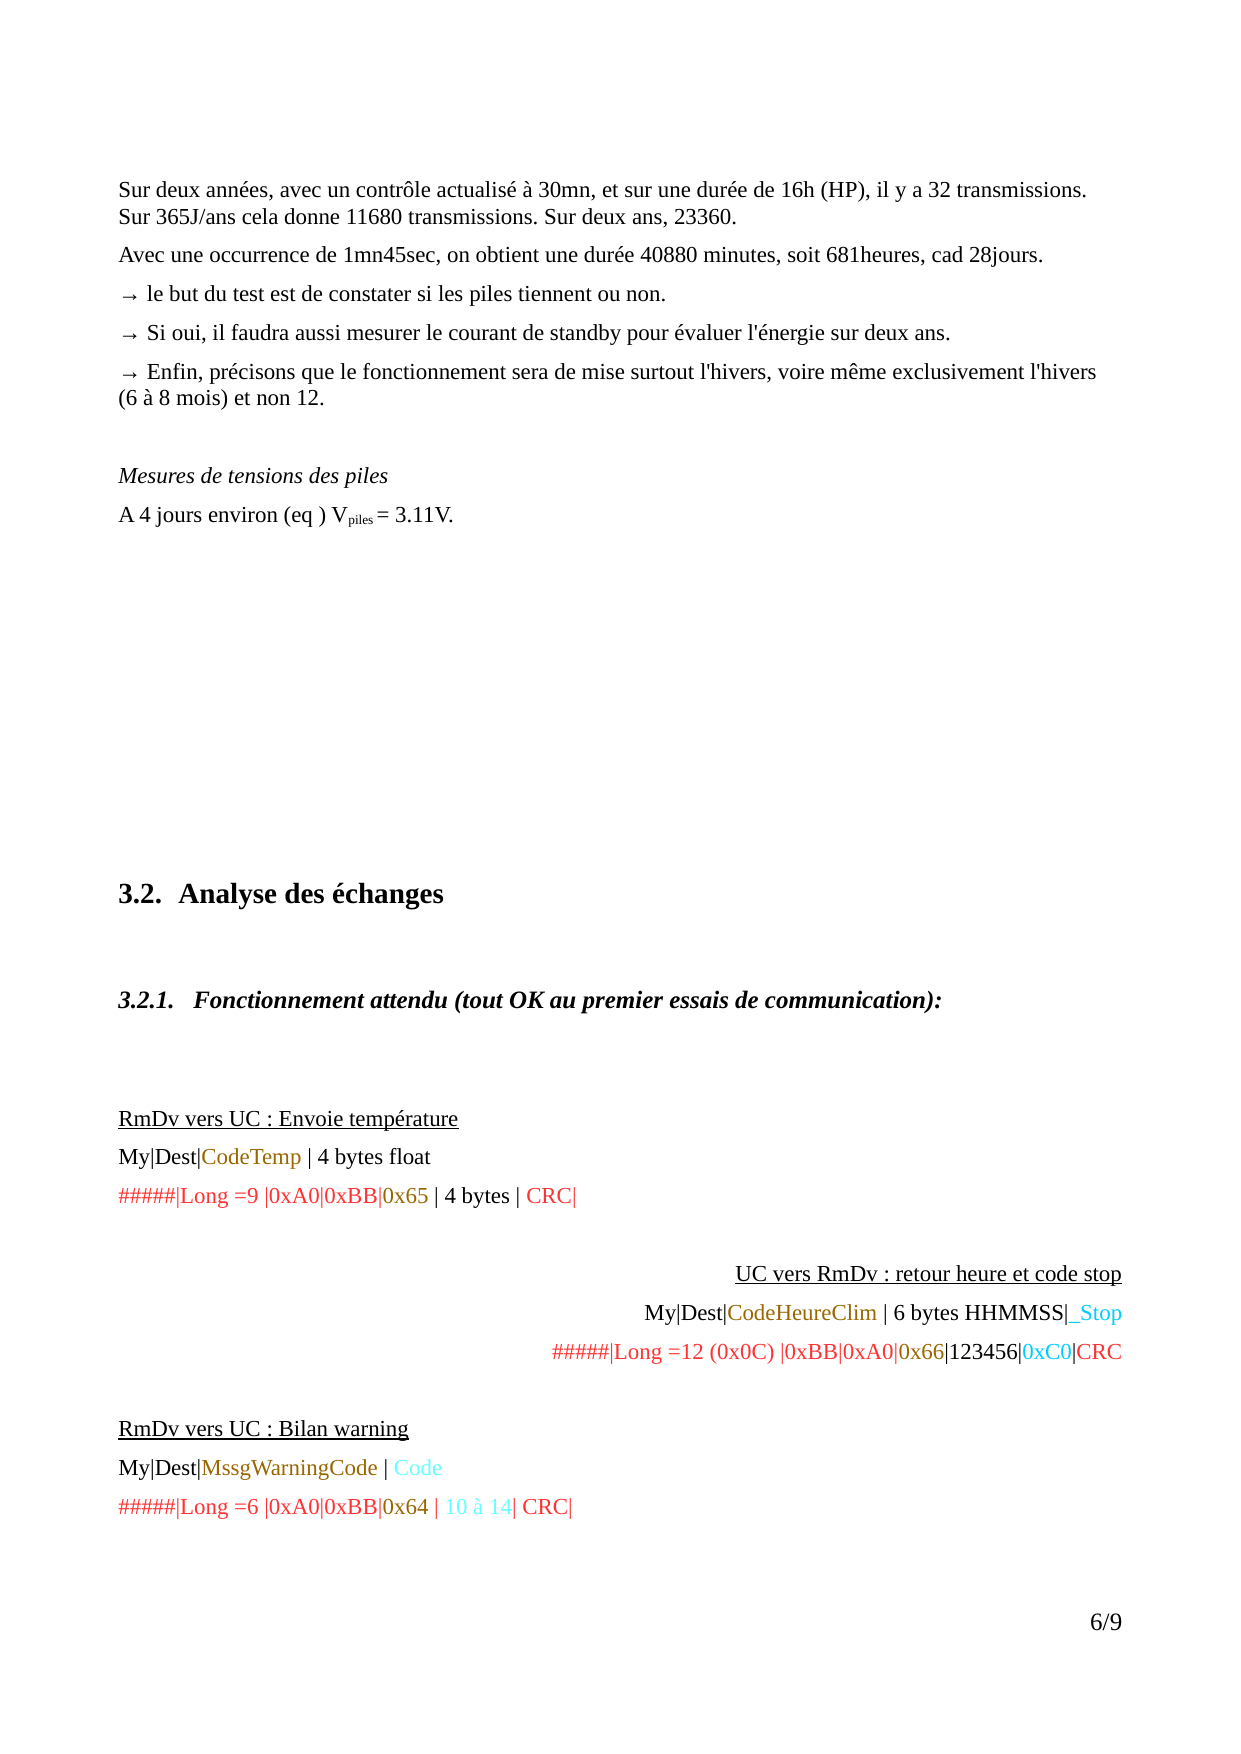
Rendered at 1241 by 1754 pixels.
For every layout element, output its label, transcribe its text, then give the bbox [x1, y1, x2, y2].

text A 4 jours environ (eq ) Vpiles = 3.11V. [118, 501, 1122, 527]
text My|Dest|MssgWarningCode | Code [118, 1454, 1122, 1481]
text #####|Long =6 |0xA0|0xBB|0x64 | 10 à 14| CRC| [118, 1493, 1122, 1519]
text #####|Long =9 |0xA0|0xBB|0x65 | 4 bytes | CRC| [118, 1182, 1122, 1209]
text → Enfin, précisons que le fonctionnement sera de mise surtout l'hivers, voire même exclusivement l'hivers (6 à 8 mois) et non 12. [118, 358, 1122, 411]
text #####|Long =12 (0x0C) |0xBB|0xA0|0x66|123456|0xC0|CRC [118, 1338, 1122, 1364]
subtitle Fonctionnement attendu (tout OK au premier essais de communication): [118, 986, 1122, 1014]
text My|Dest|CodeTemp | 4 bytes float [118, 1143, 1122, 1170]
text UC vers RmDv : retour heure et code stop [118, 1260, 1122, 1286]
text → le but du test est de constater si les piles tiennent ou non. [118, 280, 1122, 307]
text My|Dest|CodeHeureClim | 6 bytes HHMMSS|_Stop [118, 1299, 1122, 1325]
text Mesures de tensions des piles [118, 462, 1122, 488]
text RmDv vers UC : Bilan warning [118, 1415, 1122, 1442]
text RmDv vers UC : Envoie température [118, 1104, 1122, 1131]
subtitle Analyse des échanges [118, 876, 1122, 909]
text Avec une occurrence de 1mn45sec, on obtient une durée 40880 minutes, soit 681heures, cad 28jours. [118, 242, 1122, 268]
text Sur deux années, avec un contrôle actualisé à 30mn, et sur une durée de 16h (HP), il y a 32 transmissions. Sur 365J/ans cela donne 11680 transmissions. Sur deux ans, 23360. [118, 176, 1122, 229]
text → Si oui, il faudra aussi mesurer le courant de standby pour évaluer l'énergie sur deux ans. [118, 319, 1122, 346]
